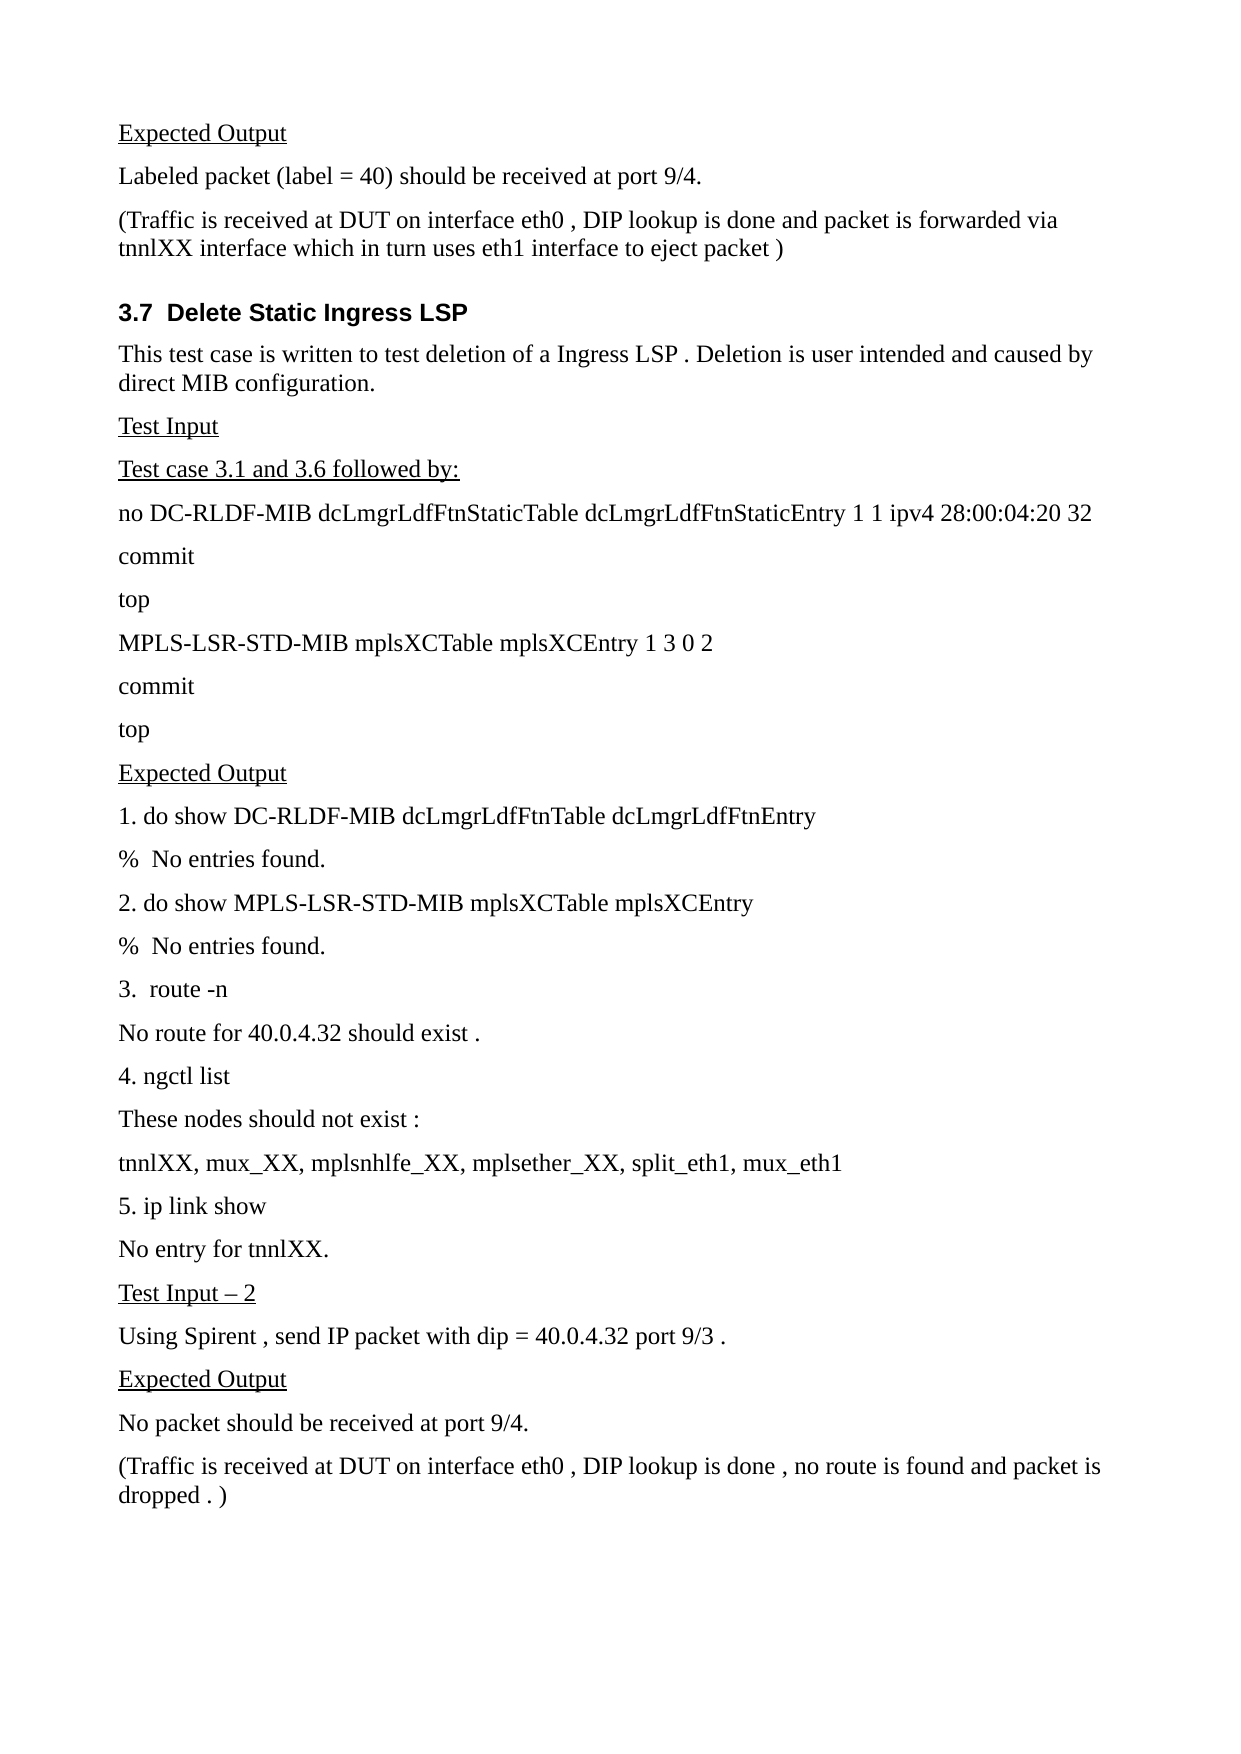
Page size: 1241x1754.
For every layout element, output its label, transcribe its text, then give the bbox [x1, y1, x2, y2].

text % No entries found. [118, 844, 1122, 873]
text (Traffic is received at DUT on interface eth0 , DIP lookup is done , no route is found and packet is dropped . ) [118, 1451, 1122, 1508]
text Using Spirent , send IP packet with dip = 40.0.4.32 port 9/3 . [118, 1321, 1122, 1350]
text Test Input [118, 411, 1122, 440]
text No packet should be received at port 9/4. [118, 1408, 1122, 1436]
text MPLS-LSR-STD-MIB mplsXCTable mplsXCEntry 1 3 0 2 [118, 628, 1122, 656]
text 1. do show DC-RLDF-MIB dcLmgrLdfFtnTable dcLmgrLdfFtnEntry [118, 801, 1122, 830]
text tnnlXX, mux_XX, mplsnhlfe_XX, mplsether_XX, split_eth1, mux_eth1 [118, 1148, 1122, 1176]
text These nodes should not exist : [118, 1104, 1122, 1133]
text Expected Output [118, 758, 1122, 786]
text Test case 3.1 and 3.6 followed by: [118, 454, 1122, 483]
text 2. do show MPLS-LSR-STD-MIB mplsXCTable mplsXCEntry [118, 888, 1122, 916]
text 4. ngctl list [118, 1061, 1122, 1090]
text This test case is written to test deletion of a Ingress LSP . Deletion is user intended and caused by direct MIB configuration. [118, 339, 1122, 396]
text top [118, 584, 1122, 613]
text No entry for tnnlXX. [118, 1234, 1122, 1263]
text top [118, 714, 1122, 743]
text % No entries found. [118, 931, 1122, 960]
text 3. route -n [118, 974, 1122, 1003]
text Test Input – 2 [118, 1278, 1122, 1306]
text commit [118, 671, 1122, 700]
text (Traffic is received at DUT on interface eth0 , DIP lookup is done and packet is forwarded via tnnlXX interface which in turn uses eth1 interface to eject packet ) [118, 205, 1122, 262]
text commit [118, 541, 1122, 570]
text No route for 40.0.4.32 should exist . [118, 1018, 1122, 1046]
text Expected Output [118, 118, 1122, 147]
text no DC-RLDF-MIB dcLmgrLdfFtnStaticTable dcLmgrLdfFtnStaticEntry 1 1 ipv4 28:00:04:20 32 [118, 498, 1122, 526]
text Labeled packet (label = 40) should be received at port 9/4. [118, 161, 1122, 190]
subtitle 3.7 Delete Static Ingress LSP [118, 298, 1122, 326]
text Expected Output [118, 1364, 1122, 1393]
text 5. ip link show [118, 1191, 1122, 1220]
